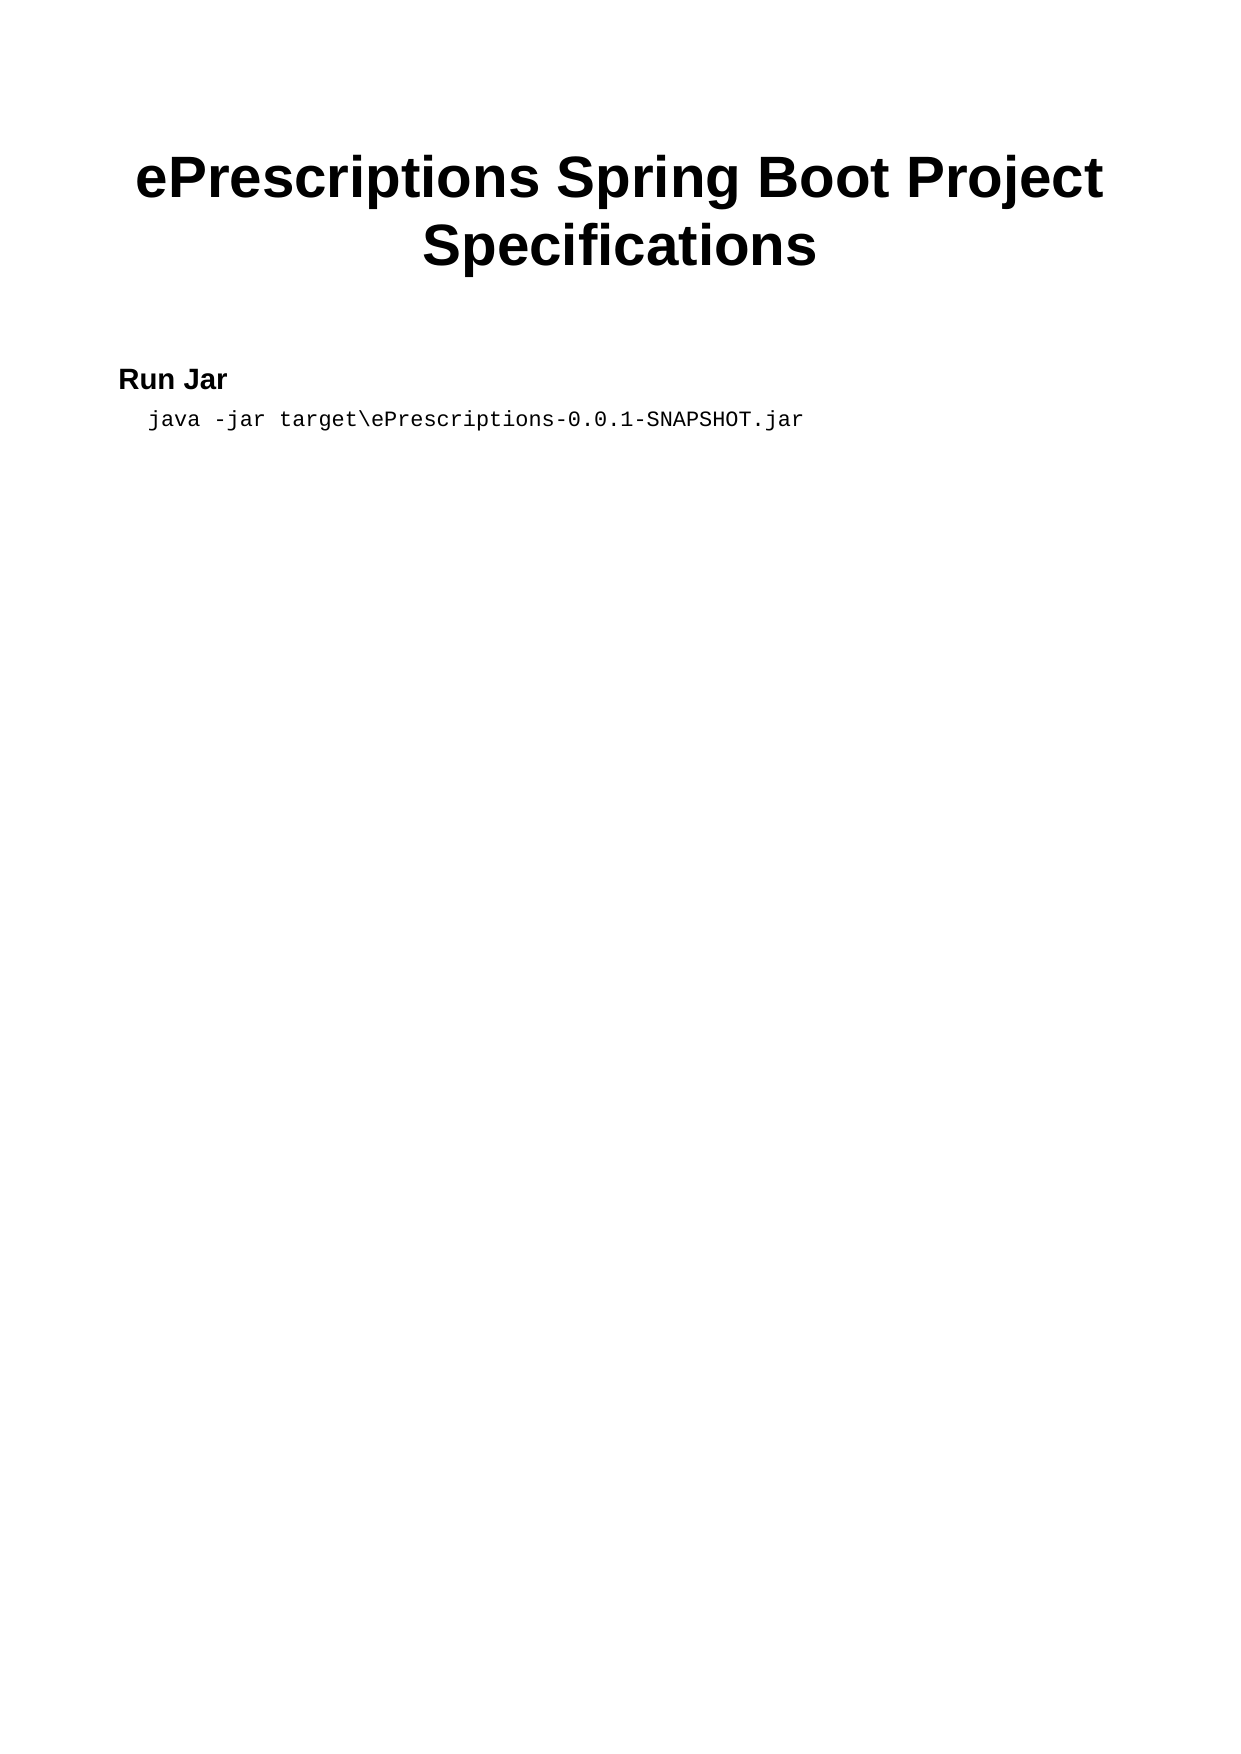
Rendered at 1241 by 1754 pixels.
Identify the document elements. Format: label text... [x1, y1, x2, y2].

text java -jar target\ePrescriptions-0.0.1-SNAPSHOT.jar [118, 408, 1122, 433]
title ePrescriptions Spring Boot Project Specifications [118, 143, 1122, 277]
subtitle Run Jar [118, 362, 1122, 396]
